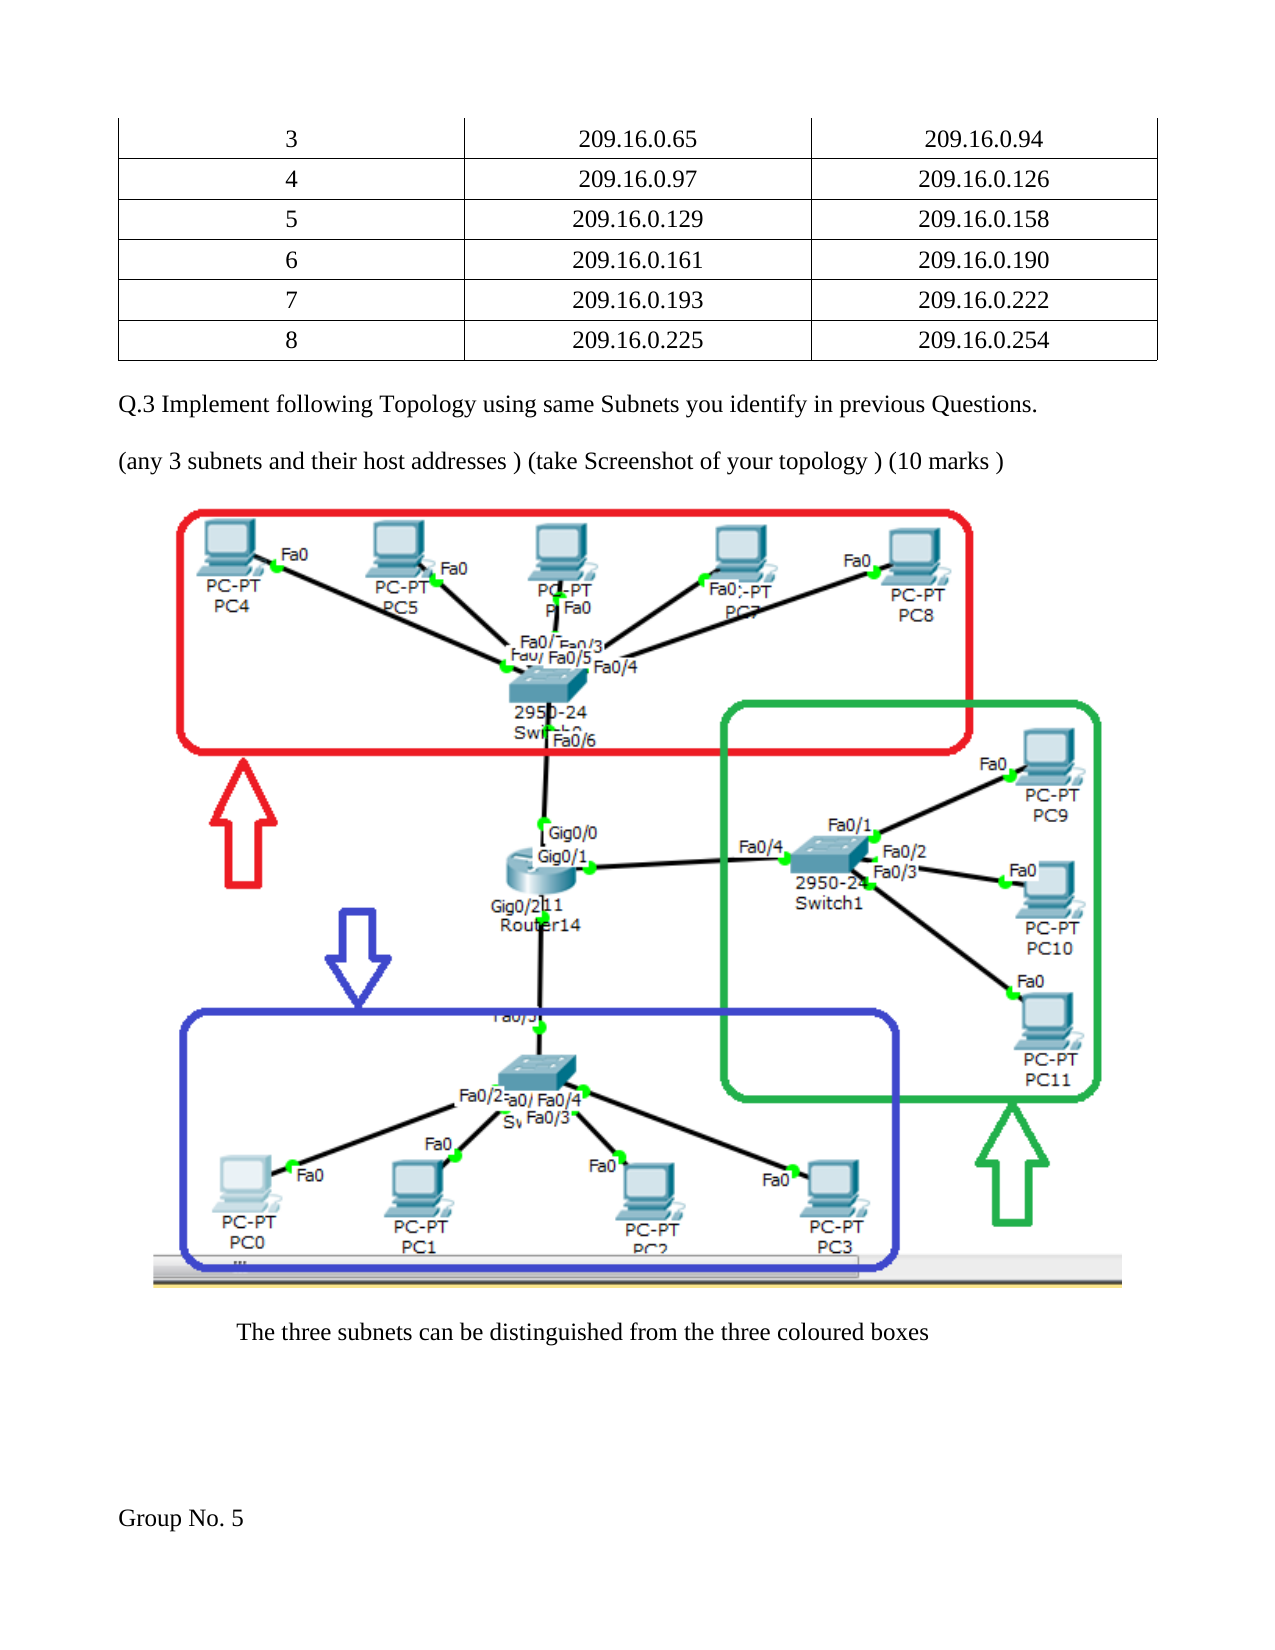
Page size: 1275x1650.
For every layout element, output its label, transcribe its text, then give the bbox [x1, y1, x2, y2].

table_cell 209.16.0.193 [465, 280, 811, 320]
table_cell 5 [119, 200, 464, 239]
table_cell 209.16.0.65 [465, 118, 811, 158]
table_cell 6 [119, 240, 464, 279]
table_cell 209.16.0.129 [465, 200, 811, 239]
table_cell 7 [119, 280, 464, 320]
table_cell 209.16.0.222 [812, 280, 1157, 320]
table_cell 209.16.0.97 [465, 159, 811, 199]
table_cell 4 [119, 159, 464, 199]
table_cell 209.16.0.254 [812, 321, 1157, 360]
text (any 3 subnets and their host addresses ) (take Screenshot of your topology ) (10 marks ) [118, 446, 1157, 475]
table_cell 8 [119, 321, 464, 360]
table_cell 209.16.0.94 [812, 118, 1157, 158]
table_cell 209.16.0.190 [812, 240, 1157, 279]
text Q.3 Implement following Topology using same Subnets you identify in previous Questions. [118, 389, 1157, 417]
table_cell 3 [119, 118, 464, 158]
picture [153, 503, 1122, 1288]
table_cell 209.16.0.158 [812, 200, 1157, 239]
table_cell 209.16.0.161 [465, 240, 811, 279]
table_cell 209.16.0.225 [465, 321, 811, 360]
table_cell 209.16.0.126 [812, 159, 1157, 199]
text The three subnets can be distinguished from the three coloured boxes [118, 1317, 1157, 1346]
